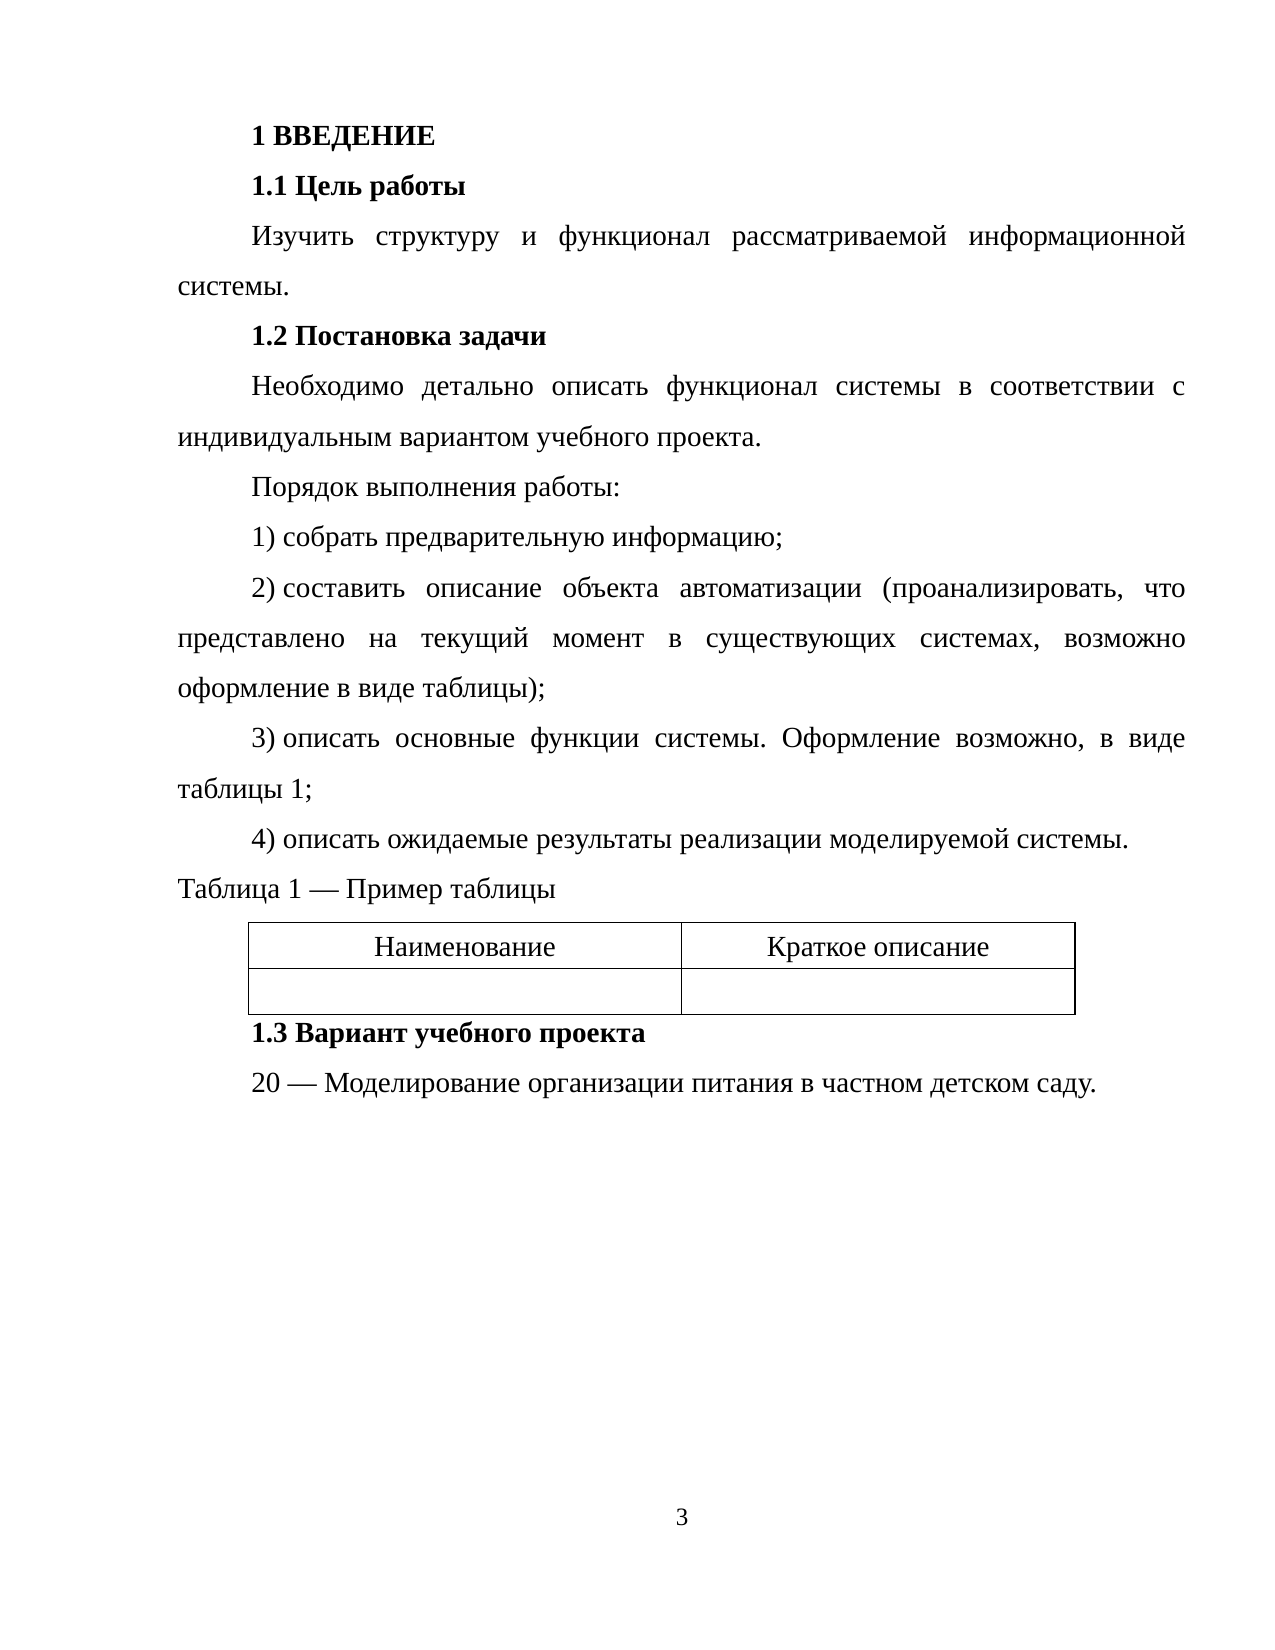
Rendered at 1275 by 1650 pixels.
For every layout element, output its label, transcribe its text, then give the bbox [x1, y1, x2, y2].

list составить описание объекта автоматизации (проанализировать, что представлено на текущий момент в существующих системах, возможно оформление в виде таблицы); [177, 570, 1186, 704]
list собрать предварительную информацию; [177, 519, 1186, 553]
table_cell [682, 969, 1074, 1014]
title 1.1 Цель работы [177, 168, 1186, 202]
title 1 ВВЕДЕНИЕ [177, 118, 1186, 152]
table_header Краткое описание [682, 923, 1074, 968]
text Изучить структуру и функционал рассматриваемой информационной системы. [177, 218, 1186, 302]
text Порядок выполнения работы: [177, 469, 1186, 503]
title 1.2 Постановка задачи [177, 318, 1186, 352]
title 1.3 Вариант учебного проекта [177, 1015, 1186, 1048]
table_header Наименование [249, 923, 681, 968]
table_cell [249, 969, 681, 1014]
text 20 — Моделирование организации питания в частном детском саду. [177, 1065, 1186, 1098]
list описать ожидаемые результаты реализации моделируемой системы. [177, 821, 1186, 855]
list описать основные функции системы. Оформление возможно, в виде таблицы 1; [177, 721, 1186, 804]
text Необходимо детально описать функционал системы в соответствии с индивидуальным вариантом учебного проекта. [177, 368, 1186, 452]
list Таблица 1 — Пример таблицы [177, 872, 1186, 905]
